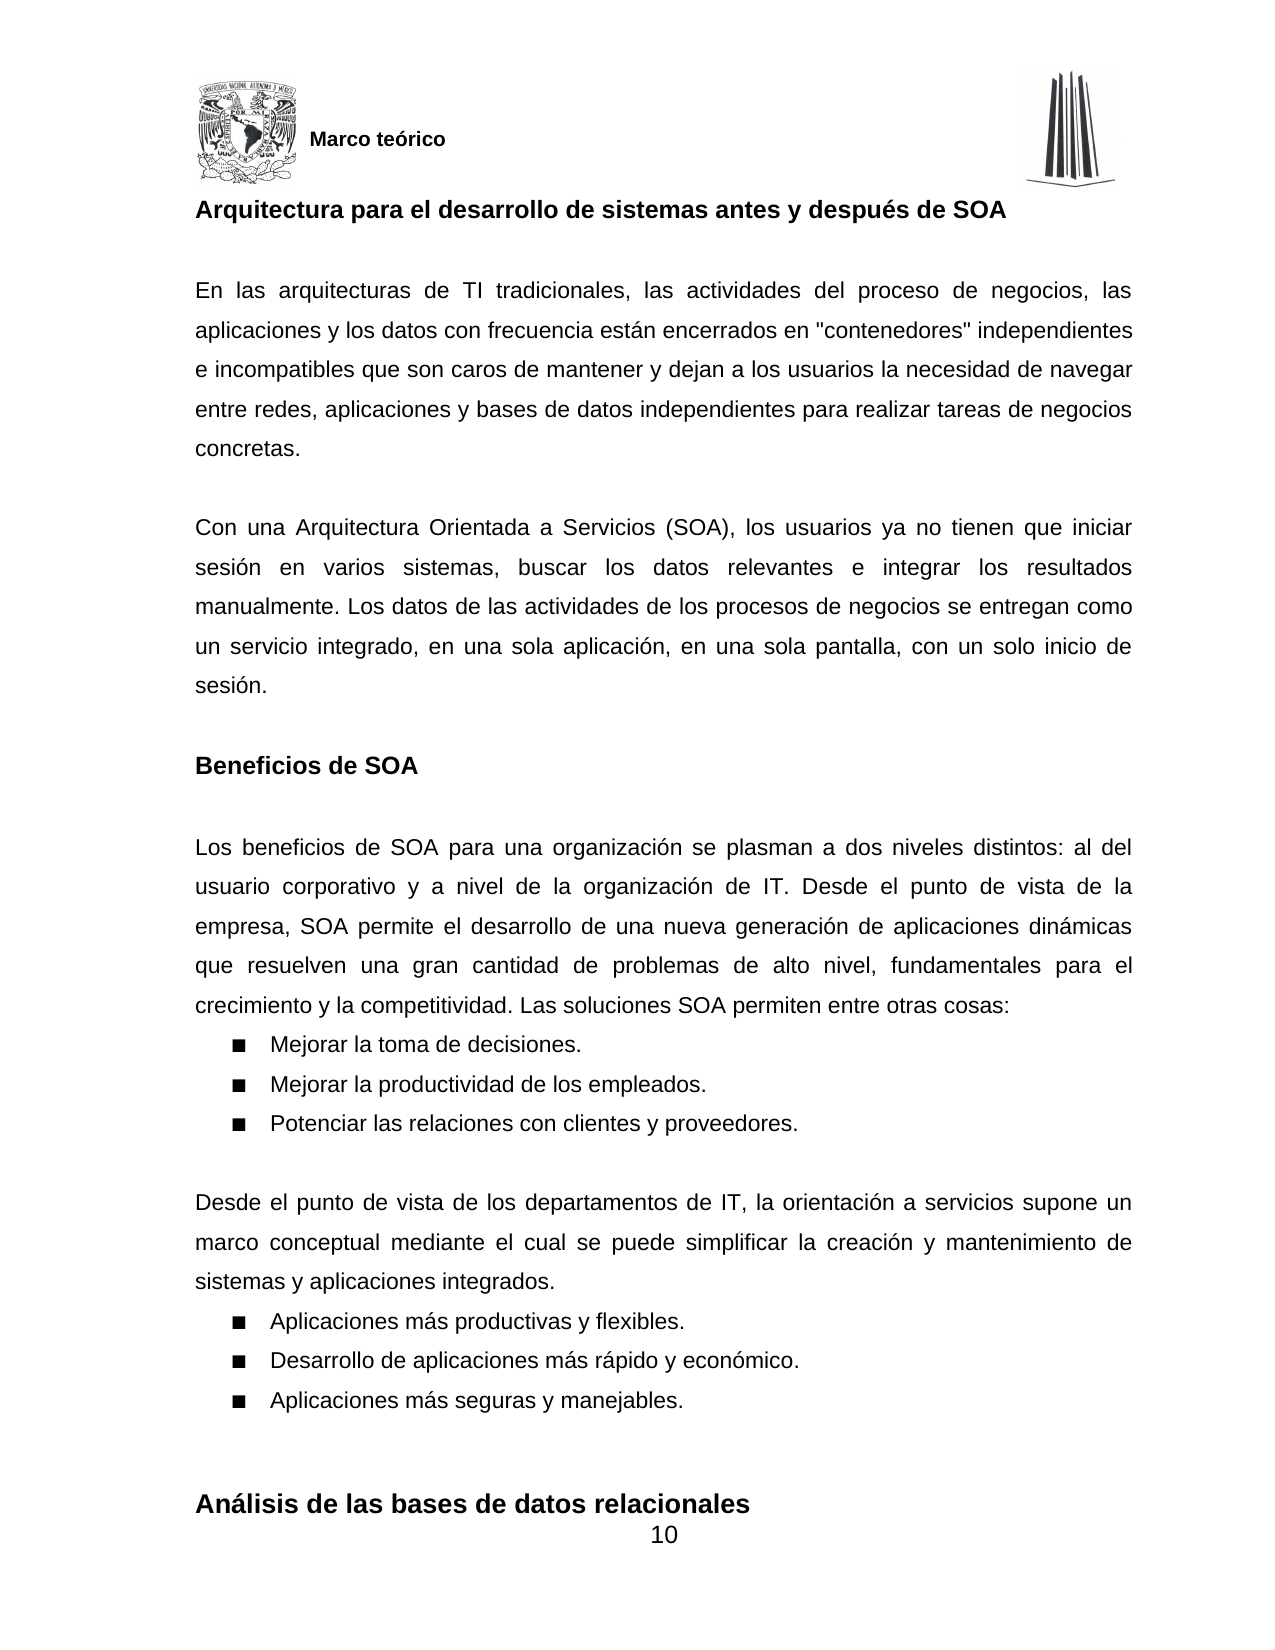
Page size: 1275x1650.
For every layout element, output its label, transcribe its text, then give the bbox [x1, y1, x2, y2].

text Con una Arquitectura Orientada a Servicios (SOA), los usuarios ya no tienen que iniciar sesión en varios sistemas, buscar los datos relevantes e integrar los resultados manualmente. Los datos de las actividades de los procesos de negocios se entregan como un servicio integrado, en una sola aplicación, en una sola pantalla, con un solo inicio de sesión. [195, 514, 1133, 699]
text Beneficios de SOA [195, 751, 1133, 780]
text Arquitectura para el desarrollo de sistemas antes y después de SOA [195, 195, 1133, 224]
text Los beneficios de SOA para una organización se plasman a dos niveles distintos: al del usuario corporativo y a nivel de la organización de IT. Desde el punto de vista de la empresa, SOA permite el desarrollo de una nueva generación de aplicaciones dinámicas que resuelven una gran cantidad de problemas de alto nivel, fundamentales para el crecimiento y la competitividad. Las soluciones SOA permiten entre otras cosas: [195, 834, 1133, 1018]
picture [1020, 65, 1122, 193]
list Aplicaciones más seguras y manejables. [232, 1387, 1133, 1413]
list Mejorar la toma de decisiones. [232, 1031, 1133, 1058]
list Mejorar la productividad de los empleados. [232, 1071, 1133, 1097]
list Desarrollo de aplicaciones más rápido y económico. [232, 1347, 1133, 1373]
text Desde el punto de vista de los departamentos de IT, la orientación a servicios supone un marco conceptual mediante el cual se puede simplificar la creación y mantenimiento de sistemas y aplicaciones integrados. [195, 1189, 1133, 1294]
list Aplicaciones más productivas y flexibles. [232, 1308, 1133, 1334]
list Potenciar las relaciones con clientes y proveedores. [232, 1110, 1133, 1137]
text En las arquitecturas de TI tradicionales, las actividades del proceso de negocios, las aplicaciones y los datos con frecuencia están encerrados en "contenedores" independientes e incompatibles que son caros de mantener y dejan a los usuarios la necesidad de navegar entre redes, aplicaciones y bases de datos independientes para realizar tareas de negocios concretas. [195, 277, 1133, 462]
text Análisis de las bases de datos relacionales [195, 1488, 1133, 1520]
